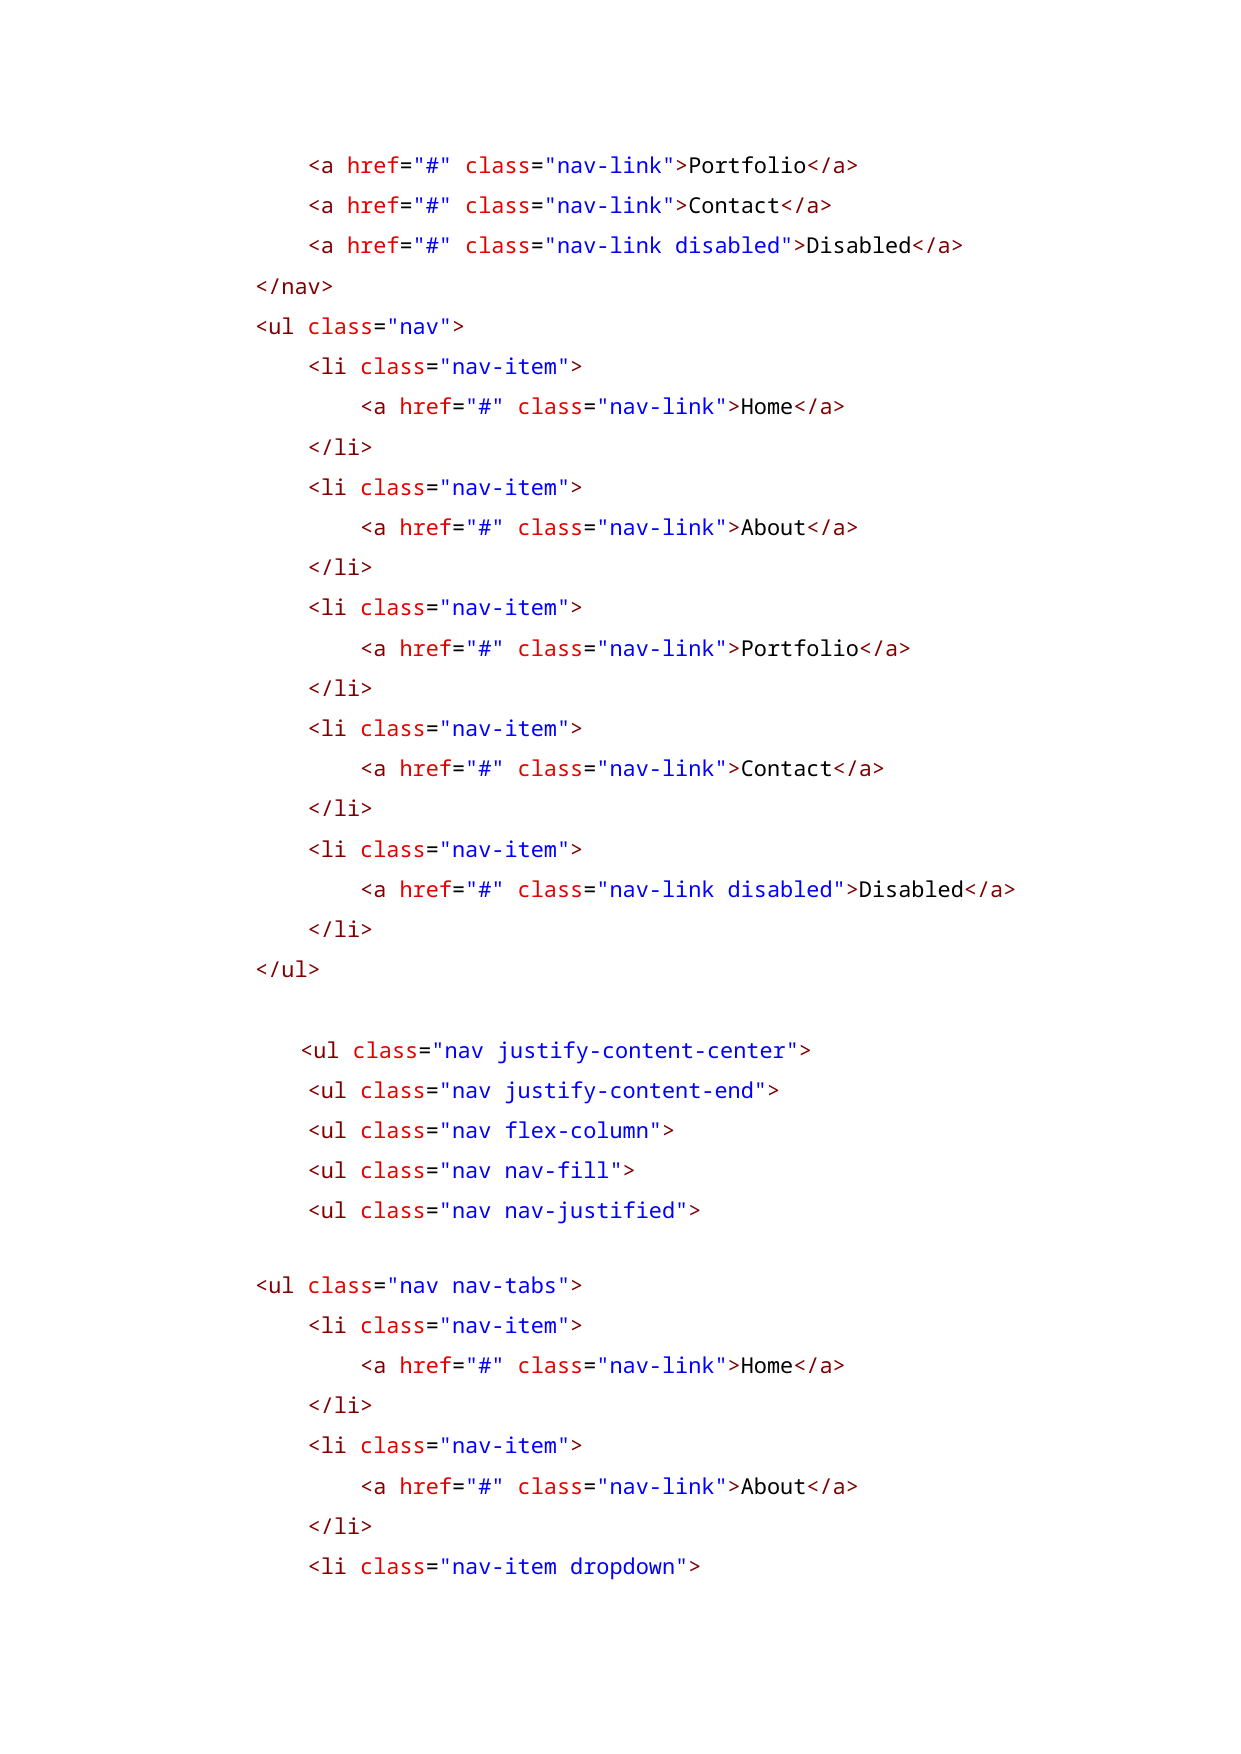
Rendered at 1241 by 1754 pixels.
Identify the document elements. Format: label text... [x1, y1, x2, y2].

text </li> [150, 1390, 1090, 1420]
text <ul class="nav nav-tabs"> [150, 1270, 1090, 1299]
text </li> [150, 914, 1090, 944]
text <ul class="nav flex-column"> [150, 1115, 1090, 1145]
text </li> [150, 793, 1090, 823]
text <a href="#" class="nav-link">About</a> [150, 512, 1090, 542]
text <a href="#" class="nav-link disabled">Disabled</a> [150, 874, 1090, 903]
text <li class="nav-item"> [150, 1431, 1090, 1460]
text <li class="nav-item"> [150, 351, 1090, 381]
text <a href="#" class="nav-link">Contact</a> [150, 753, 1090, 783]
text <li class="nav-item"> [150, 833, 1090, 863]
text <li class="nav-item"> [150, 1310, 1090, 1340]
text <a href="#" class="nav-link disabled">Disabled</a> [150, 230, 1090, 260]
text <a href="#" class="nav-link">Home</a> [150, 1350, 1090, 1380]
text <ul class="nav justify-content-center"> [225, 1034, 1090, 1064]
text </li> [150, 673, 1090, 702]
text <a href="#" class="nav-link">Contact</a> [150, 190, 1090, 220]
text <li class="nav-item"> [150, 592, 1090, 622]
text <li class="nav-item"> [150, 713, 1090, 743]
text <li class="nav-item"> [150, 472, 1090, 501]
text </li> [150, 431, 1090, 461]
text <ul class="nav nav-justified"> [150, 1195, 1090, 1225]
text </nav> [150, 271, 1090, 300]
text <a href="#" class="nav-link">Portfolio</a> [150, 632, 1090, 662]
text <a href="#" class="nav-link">Portfolio</a> [150, 150, 1090, 180]
text <ul class="nav justify-content-end"> [150, 1075, 1090, 1104]
text <ul class="nav"> [150, 311, 1090, 341]
text <a href="#" class="nav-link">About</a> [150, 1471, 1090, 1501]
text <li class="nav-item dropdown"> [150, 1551, 1090, 1581]
text </ul> [150, 954, 1090, 984]
text </li> [150, 1511, 1090, 1541]
text <ul class="nav nav-fill"> [150, 1155, 1090, 1185]
text <a href="#" class="nav-link">Home</a> [150, 391, 1090, 421]
text </li> [150, 552, 1090, 582]
